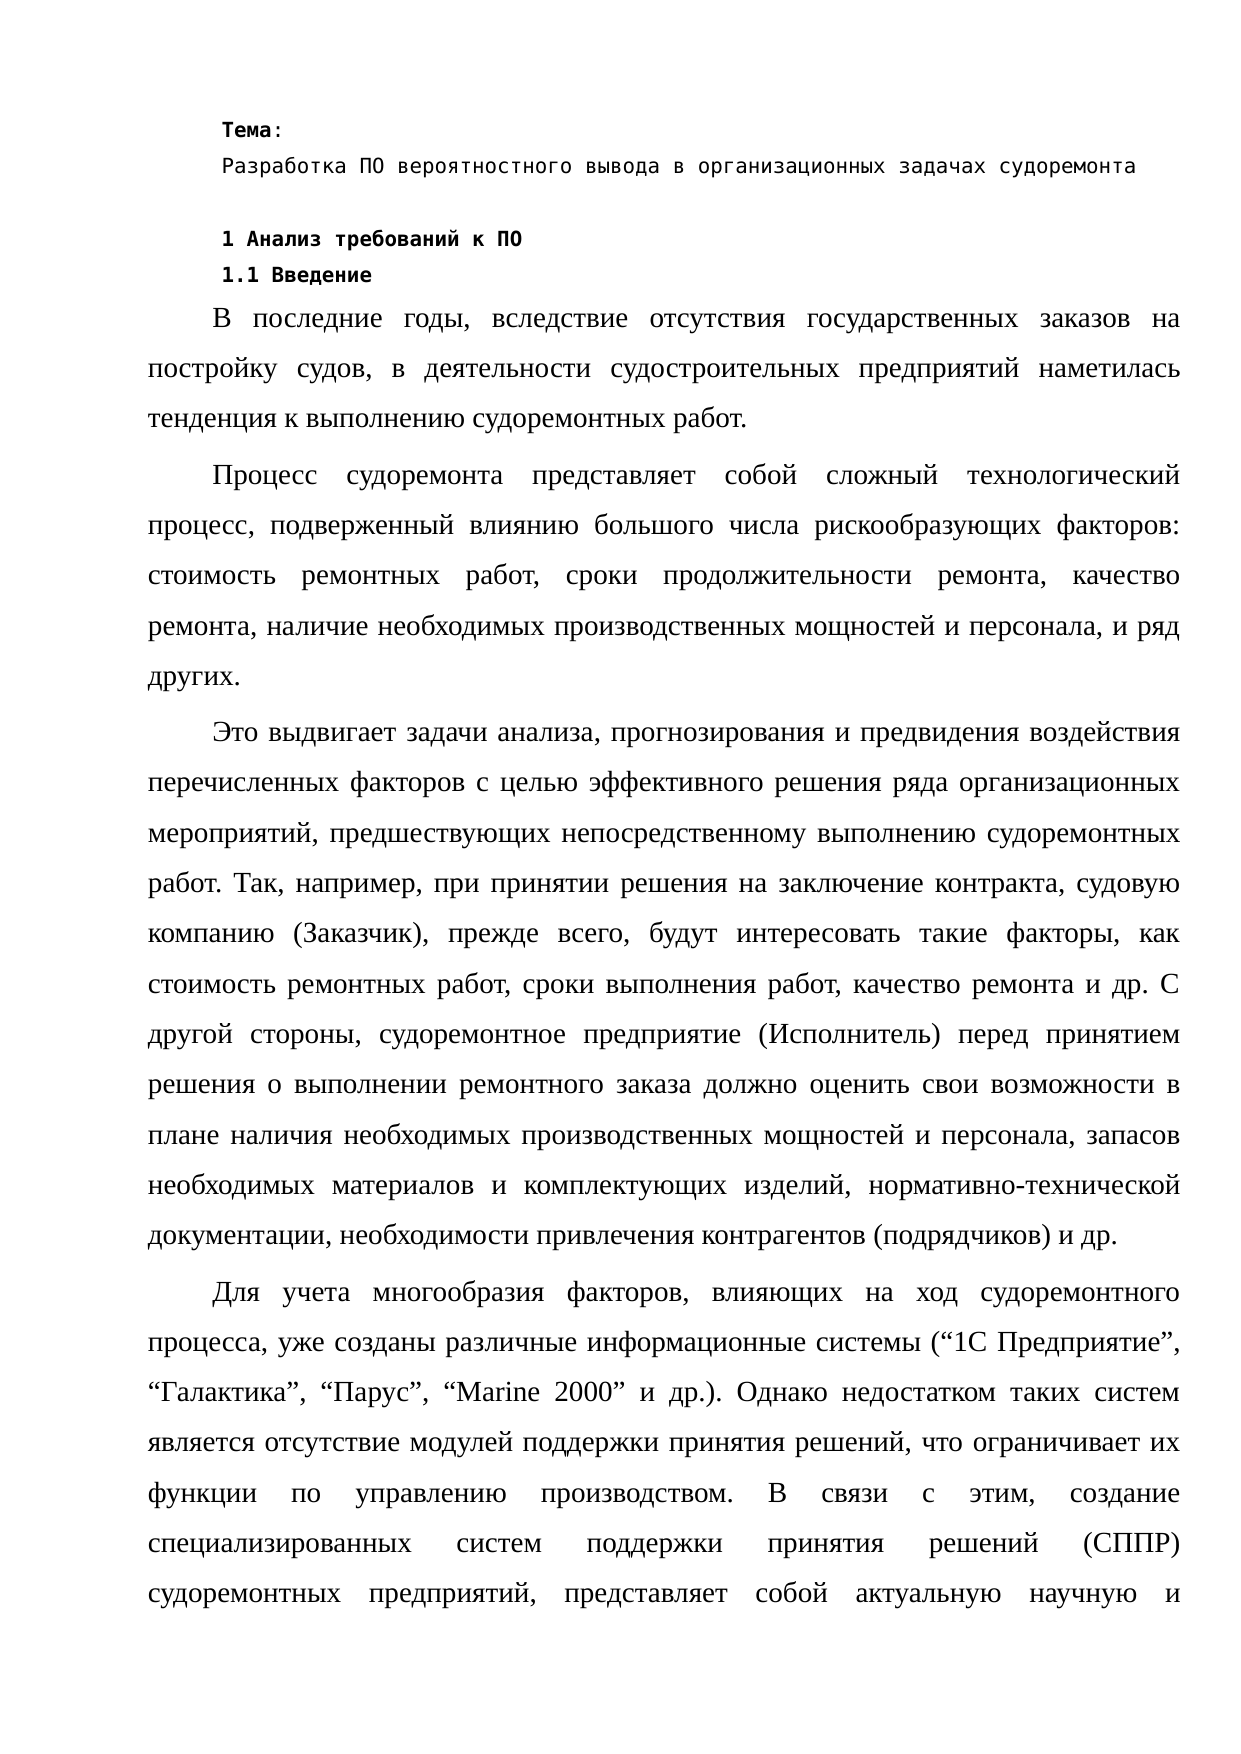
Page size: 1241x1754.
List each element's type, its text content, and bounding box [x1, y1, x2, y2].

text 1.1 Введение [148, 263, 1181, 288]
text Разработка ПО вероятностного вывода в организационных задачах судоремонта [148, 154, 1181, 179]
text В последние годы, вследствие отсутствия государственных заказов на постройку судов, в деятельности судостроительных предприятий наметилась тенденция к выполнению судоремонтных работ. [148, 300, 1181, 434]
text Для учета многообразия факторов, влияющих на ход судоремонтного процесса, уже созданы различные информационные системы (“1С Предприятие”, “Галактика”, “Парус”, “Marine 2000” и др.). Однако недостатком таких систем является отсутствие модулей поддержки принятия решений, что ограничивает их функции по управлению производством. В связи с этим, создание специализированных систем поддержки принятия решений (СППР) судоремонтных предприятий, представляет собой актуальную научную и [148, 1274, 1181, 1609]
text Это выдвигает задачи анализа, прогнозирования и предвидения воздействия перечисленных факторов с целью эффективного решения ряда организационных мероприятий, предшествующих непосредственному выполнению судоремонтных работ. Так, например, при принятии решения на заключение контракта, судовую компанию (Заказчик), прежде всего, будут интересовать такие факторы, как стоимость ремонтных работ, сроки выполнения работ, качество ремонта и др. С другой стороны, судоремонтное предприятие (Исполнитель) перед принятием решения о выполнении ремонтного заказа должно оценить свои возможности в плане наличия необходимых производственных мощностей и персонала, запасов необходимых материалов и комплектующих изделий, нормативно-технической документации, необходимости привлечения контрагентов (подрядчиков) и др. [148, 714, 1181, 1251]
text 1 Анализ требований к ПО [148, 227, 1181, 251]
text Процесс судоремонта представляет собой сложный технологический процесс, подверженный влиянию большого числа рискообразующих факторов: стоимость ремонтных работ, сроки продолжительности ремонта, качество ремонта, наличие необходимых производственных мощностей и персонала, и ряд других. [148, 457, 1181, 692]
text Тема: [148, 118, 1181, 142]
